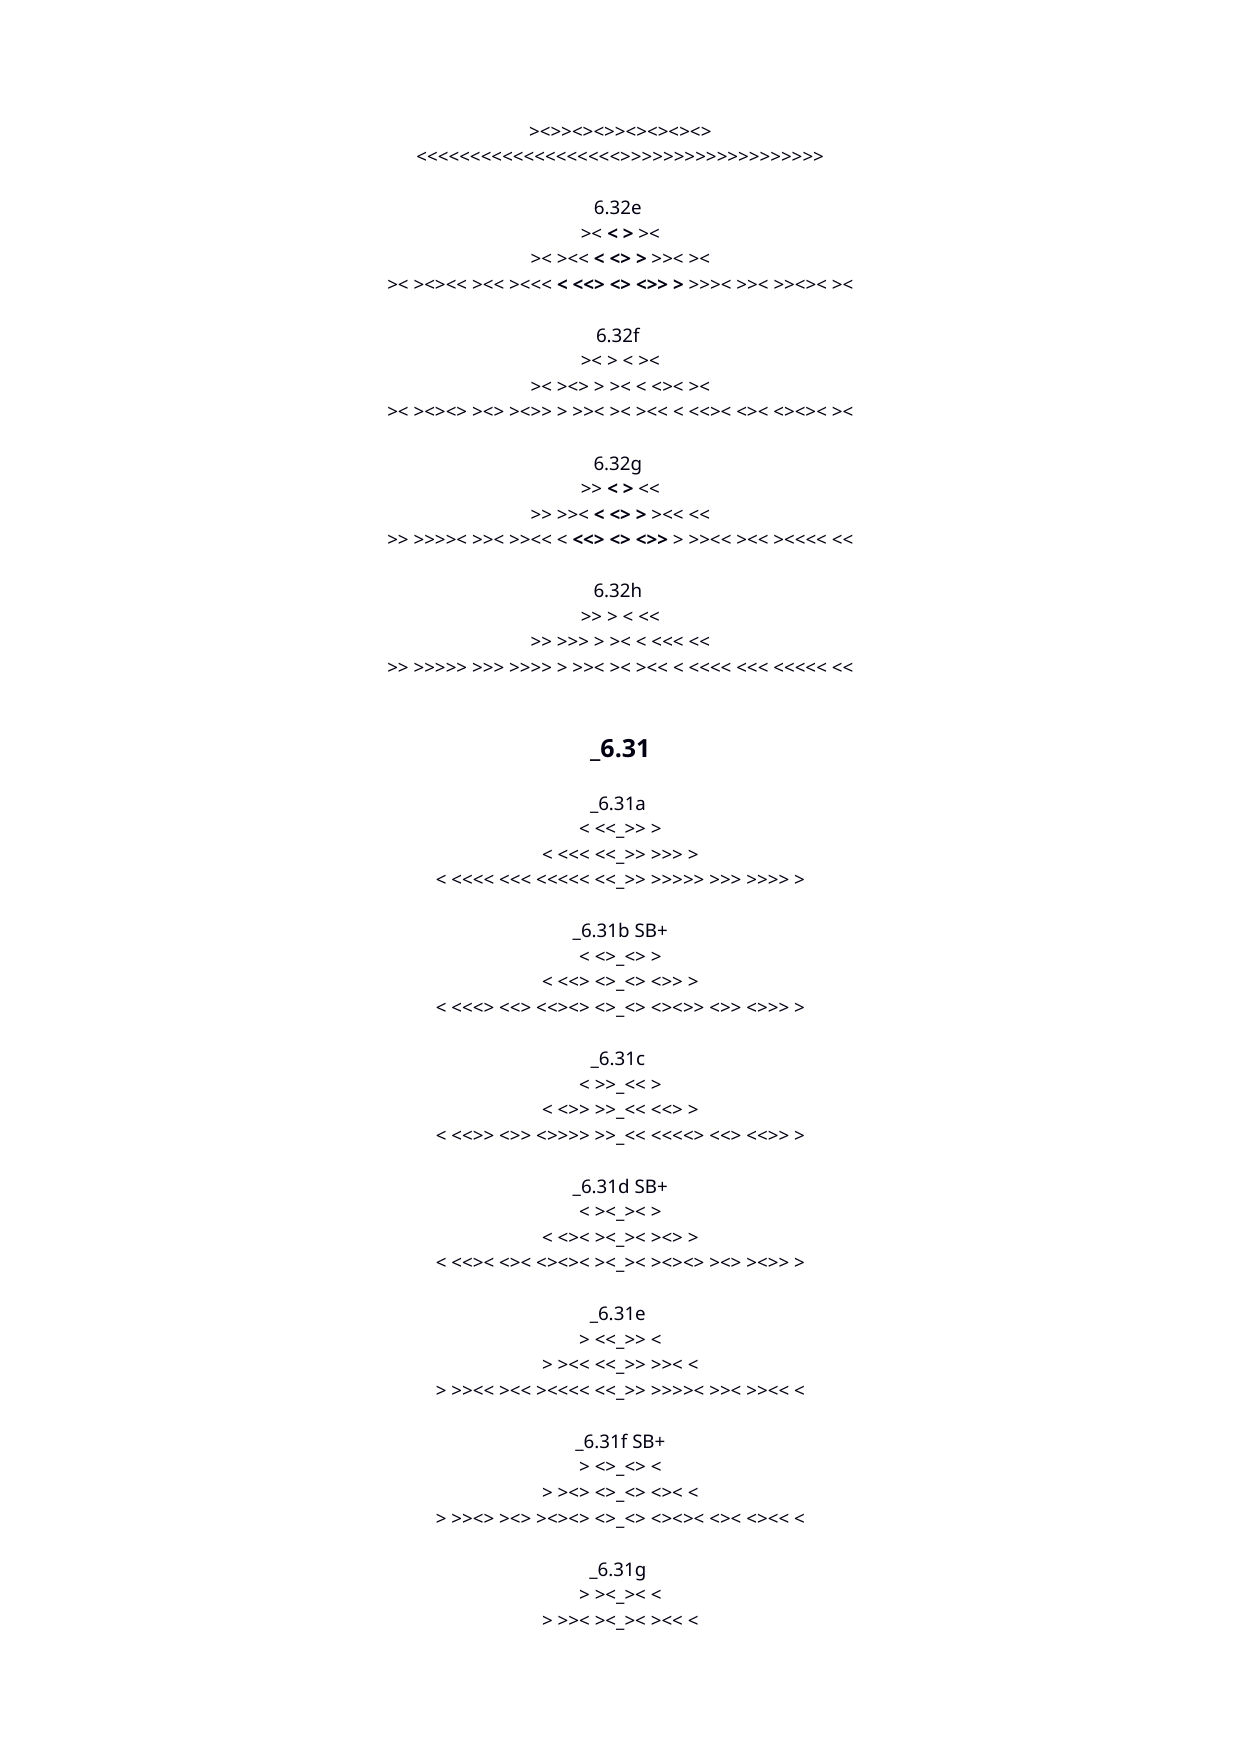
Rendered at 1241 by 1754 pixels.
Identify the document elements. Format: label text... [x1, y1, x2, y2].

text < >>_<< > [118, 1071, 1122, 1096]
text _6.31g [118, 1556, 1122, 1581]
text _6.31d SB+ [118, 1173, 1122, 1198]
text > >><< ><< ><<<< <<_>> >>>>< >>< >><< < [118, 1377, 1122, 1403]
text < <<< <<_>> >>> > [118, 841, 1122, 867]
text >< ><><> ><> ><>> > >>< >< ><< < <<>< <>< <><>< >< [118, 399, 1122, 424]
text > ><> <>_<> <>< < [118, 1479, 1122, 1505]
text < <>< ><_>< ><> > [118, 1224, 1122, 1249]
text > >>< ><_>< ><< < [118, 1607, 1122, 1632]
text 6.32e [118, 195, 1122, 220]
text >> >>< < <> > ><< << [118, 501, 1122, 526]
text >< ><><< ><< ><<< < <<> <> <>> > >>>< >>< >><>< >< [118, 271, 1122, 297]
text >> >>> > >< < <<< << [118, 628, 1122, 654]
text < <<>< <>< <><>< ><_>< ><><> ><> ><>> > [118, 1249, 1122, 1275]
text _6.31b SB+ [118, 918, 1122, 943]
text < <<>> <>> <>>>> >>_<< <<<<> <<> <<>> > [118, 1122, 1122, 1147]
text < ><_>< > [118, 1198, 1122, 1224]
text >> < > << [118, 475, 1122, 501]
text < <<_>> > [118, 816, 1122, 841]
text ><>><><>><><><><> [118, 118, 1122, 144]
text 6.32g [118, 450, 1122, 475]
text _6.31f SB+ [118, 1428, 1122, 1454]
text < <<<< <<< <<<<< <<_>> >>>>> >>> >>>> > [118, 867, 1122, 892]
text >< < > >< [118, 220, 1122, 246]
text > <>_<> < [118, 1454, 1122, 1479]
text _6.31e [118, 1301, 1122, 1326]
text >> >>>>< >>< >><< < <<> <> <>> > >><< ><< ><<<< << [118, 526, 1122, 552]
text >< ><> > >< < <>< >< [118, 373, 1122, 399]
text 6.32h [118, 577, 1122, 603]
text >> > < << [118, 603, 1122, 628]
text 6.32f [118, 322, 1122, 348]
text >< > < >< [118, 348, 1122, 373]
text > <<_>> < [118, 1326, 1122, 1352]
text < <>_<> > [118, 943, 1122, 969]
text > >><> ><> ><><> <>_<> <><>< <>< <><< < [118, 1505, 1122, 1530]
text _6.31a [118, 790, 1122, 816]
text > ><_>< < [118, 1581, 1122, 1607]
text < <>> >>_<< <<> > [118, 1096, 1122, 1122]
text < <<> <>_<> <>> > [118, 969, 1122, 994]
text _6.31c [118, 1045, 1122, 1071]
text < <<<> <<> <<><> <>_<> <><>> <>> <>>> > [118, 994, 1122, 1020]
text <<<<<<<<<<<<<<<<<<<>>>>>>>>>>>>>>>>>>> [118, 144, 1122, 169]
text >< ><< < <> > >>< >< [118, 246, 1122, 271]
text >> >>>>> >>> >>>> > >>< >< ><< < <<<< <<< <<<<< << [118, 654, 1122, 679]
text > ><< <<_>> >>< < [118, 1352, 1122, 1377]
text _6.31 [118, 731, 1122, 765]
